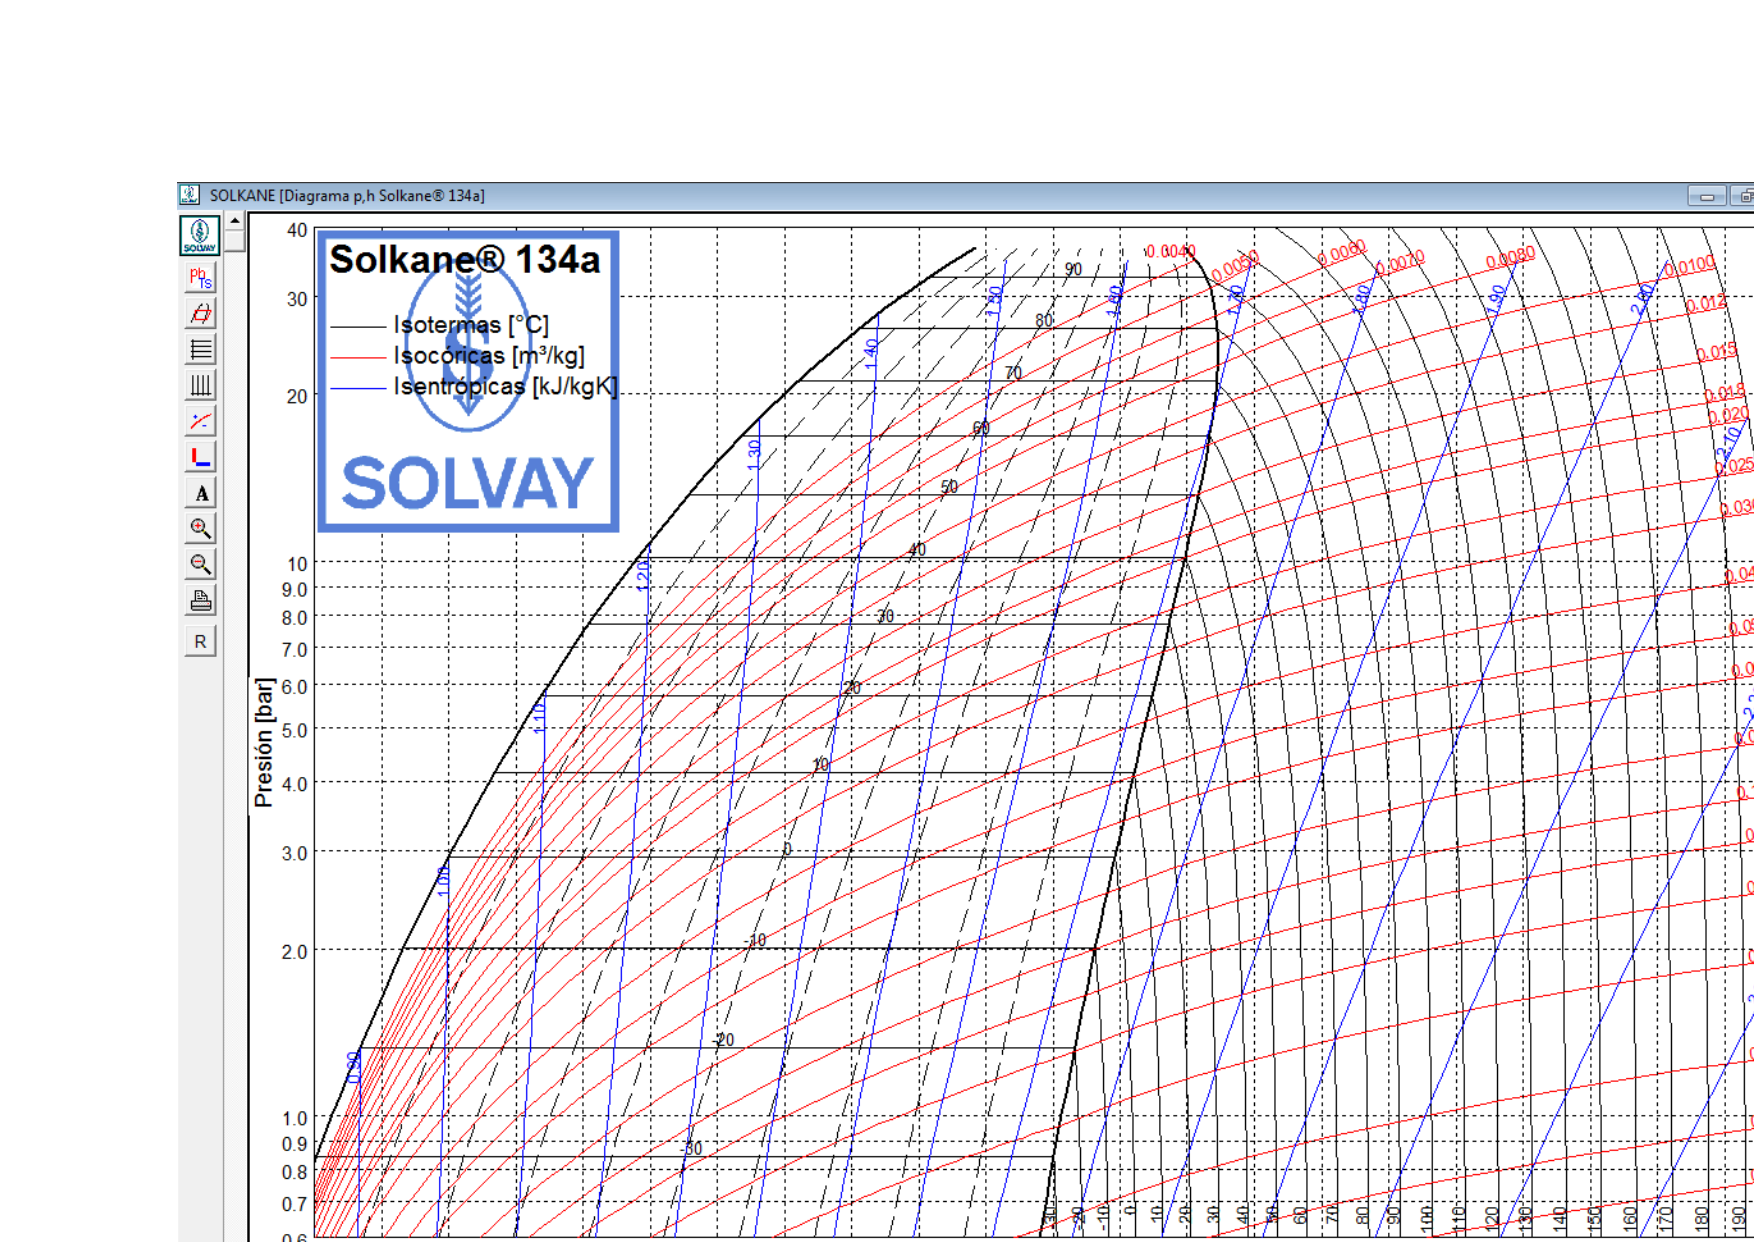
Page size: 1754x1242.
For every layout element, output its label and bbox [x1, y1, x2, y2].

picture [177, 182, 1754, 1242]
